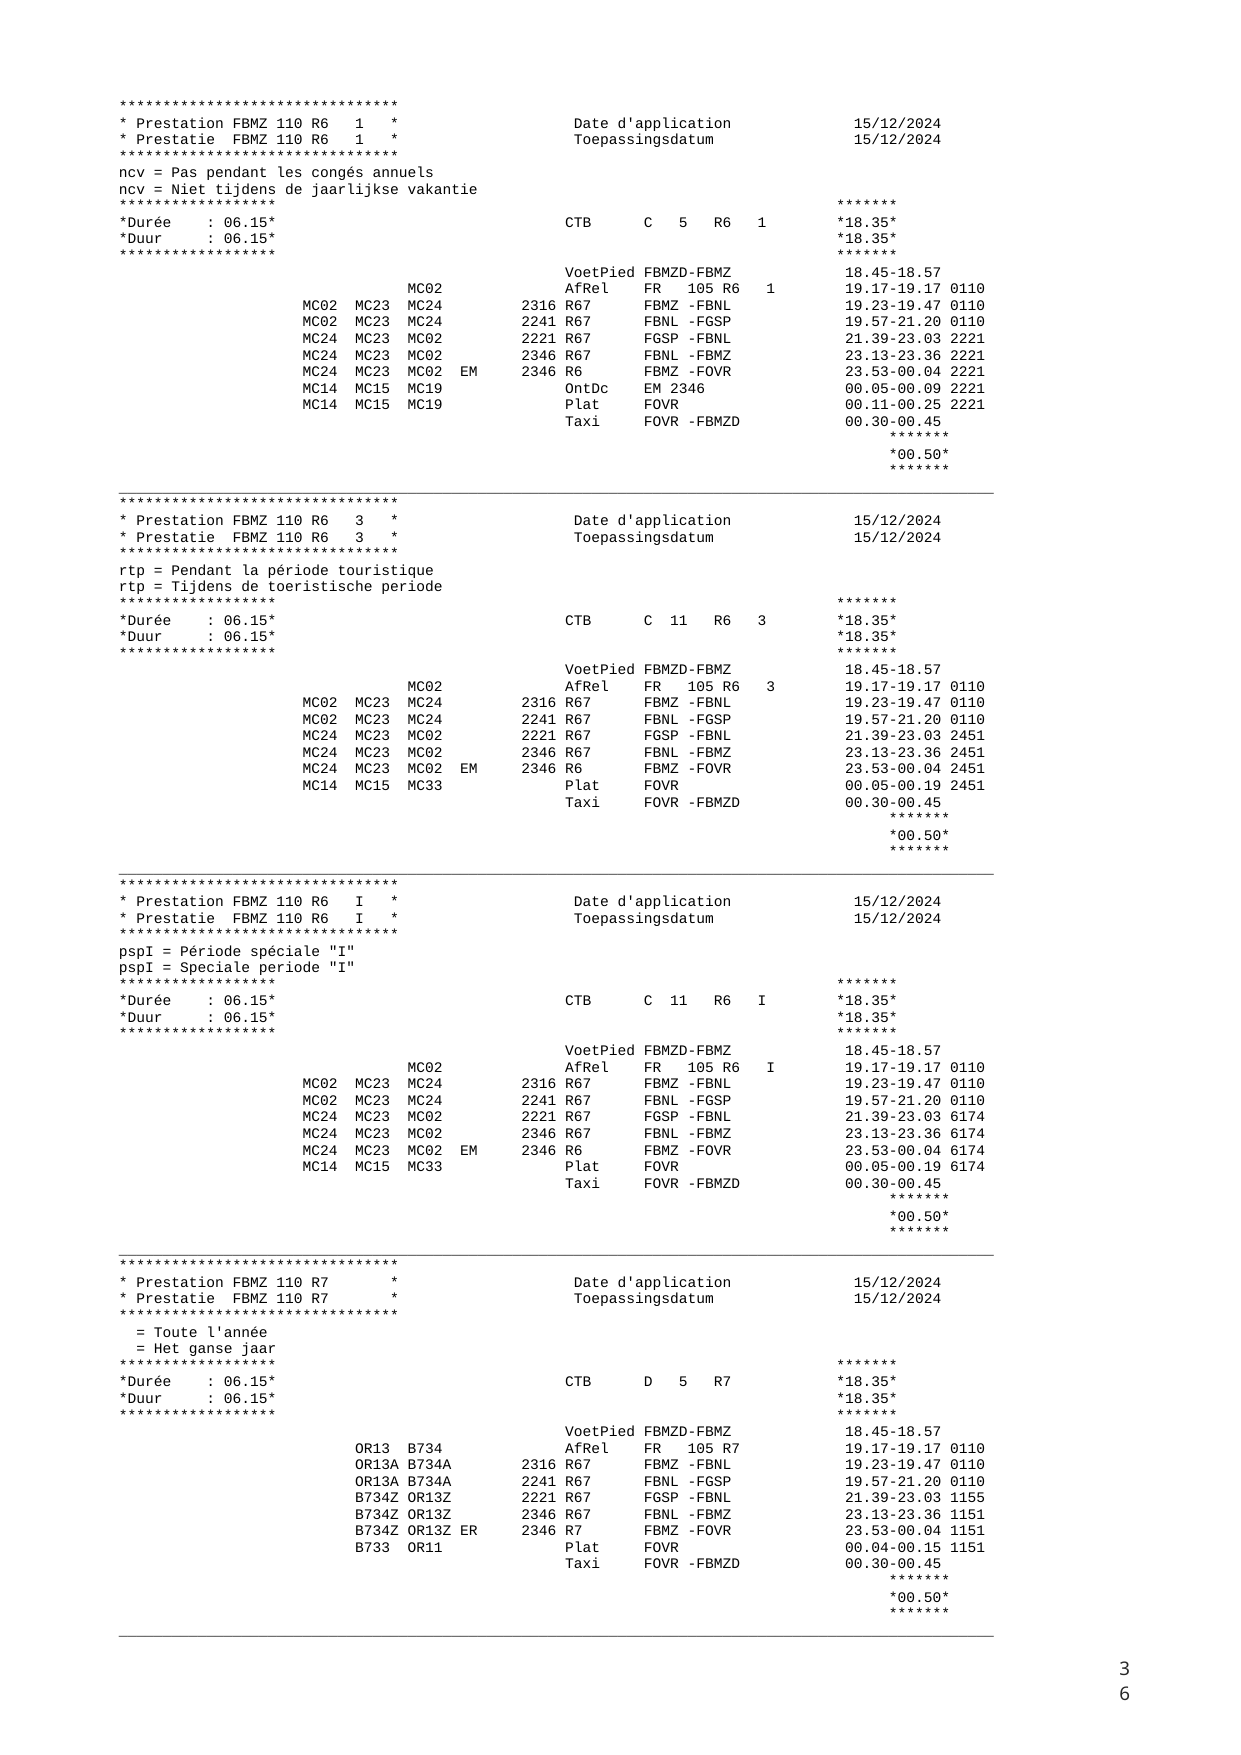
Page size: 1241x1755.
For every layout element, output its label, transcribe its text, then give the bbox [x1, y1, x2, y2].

text ******************************** * Prestation FBMZ 110 R6 I * Date d'application 15/12/2024 * Prestatie FBMZ 110 R6 I * Toepassingsdatum 15/12/2024 ******************************** pspI = Période spéciale "I" pspI = Speciale periode "I" ****************** ******* *Durée : 06.15* CTB C 11 R6 I *18.35* *Duur : 06.15* *18.35* ****************** ******* VoetPied FBMZD-FBMZ 18.45-18.57 MC02 AfRel FR 105 R6 I 19.17-19.17 0110 MC02 MC23 MC24 2316 R67 FBMZ -FBNL 19.23-19.47 0110 MC02 MC23 MC24 2241 R67 FBNL -FGSP 19.57-21.20 0110 MC24 MC23 MC02 2221 R67 FGSP -FBNL 21.39-23.03 6174 MC24 MC23 MC02 2346 R67 FBNL -FBMZ 23.13-23.36 6174 MC24 MC23 MC02 EM 2346 R6 FBMZ -FOVR 23.53-00.04 6174 MC14 MC15 MC33 Plat FOVR 00.05-00.19 6174 Taxi FOVR -FBMZD 00.30-00.45 ******* *00.50* ******* ____________________________________________________________________________________________________ [119, 878, 1122, 1259]
text ******************************** * Prestation FBMZ 110 R6 1 * Date d'application 15/12/2024 * Prestatie FBMZ 110 R6 1 * Toepassingsdatum 15/12/2024 ******************************** ncv = Pas pendant les congés annuels ncv = Niet tijdens de jaarlijkse vakantie ****************** ******* *Durée : 06.15* CTB C 5 R6 1 *18.35* *Duur : 06.15* *18.35* ****************** ******* VoetPied FBMZD-FBMZ 18.45-18.57 MC02 AfRel FR 105 R6 1 19.17-19.17 0110 MC02 MC23 MC24 2316 R67 FBMZ -FBNL 19.23-19.47 0110 MC02 MC23 MC24 2241 R67 FBNL -FGSP 19.57-21.20 0110 MC24 MC23 MC02 2221 R67 FGSP -FBNL 21.39-23.03 2221 MC24 MC23 MC02 2346 R67 FBNL -FBMZ 23.13-23.36 2221 MC24 MC23 MC02 EM 2346 R6 FBMZ -FOVR 23.53-00.04 2221 MC14 MC15 MC19 OntDc EM 2346 00.05-00.09 2221 MC14 MC15 MC19 Plat FOVR 00.11-00.25 2221 Taxi FOVR -FBMZD 00.30-00.45 ******* *00.50* ******* ____________________________________________________________________________________________________ [119, 99, 1122, 497]
text ******************************** * Prestation FBMZ 110 R7 * Date d'application 15/12/2024 * Prestatie FBMZ 110 R7 * Toepassingsdatum 15/12/2024 ******************************** = Toute l'année = Het ganse jaar ****************** ******* *Durée : 06.15* CTB D 5 R7 *18.35* *Duur : 06.15* *18.35* ****************** ******* VoetPied FBMZD-FBMZ 18.45-18.57 OR13 B734 AfRel FR 105 R7 19.17-19.17 0110 OR13A B734A 2316 R67 FBMZ -FBNL 19.23-19.47 0110 OR13A B734A 2241 R67 FBNL -FGSP 19.57-21.20 0110 B734Z OR13Z 2221 R67 FGSP -FBNL 21.39-23.03 1155 B734Z OR13Z 2346 R67 FBNL -FBMZ 23.13-23.36 1151 B734Z OR13Z ER 2346 R7 FBMZ -FOVR 23.53-00.04 1151 B733 OR11 Plat FOVR 00.04-00.15 1151 Taxi FOVR -FBMZD 00.30-00.45 ******* *00.50* ******* ____________________________________________________________________________________________________ [119, 1259, 1122, 1639]
text ******************************** * Prestation FBMZ 110 R6 3 * Date d'application 15/12/2024 * Prestatie FBMZ 110 R6 3 * Toepassingsdatum 15/12/2024 ******************************** rtp = Pendant la période touristique rtp = Tijdens de toeristische periode ****************** ******* *Durée : 06.15* CTB C 11 R6 3 *18.35* *Duur : 06.15* *18.35* ****************** ******* VoetPied FBMZD-FBMZ 18.45-18.57 MC02 AfRel FR 105 R6 3 19.17-19.17 0110 MC02 MC23 MC24 2316 R67 FBMZ -FBNL 19.23-19.47 0110 MC02 MC23 MC24 2241 R67 FBNL -FGSP 19.57-21.20 0110 MC24 MC23 MC02 2221 R67 FGSP -FBNL 21.39-23.03 2451 MC24 MC23 MC02 2346 R67 FBNL -FBMZ 23.13-23.36 2451 MC24 MC23 MC02 EM 2346 R6 FBMZ -FOVR 23.53-00.04 2451 MC14 MC15 MC33 Plat FOVR 00.05-00.19 2451 Taxi FOVR -FBMZD 00.30-00.45 ******* *00.50* ******* ____________________________________________________________________________________________________ [119, 497, 1122, 878]
